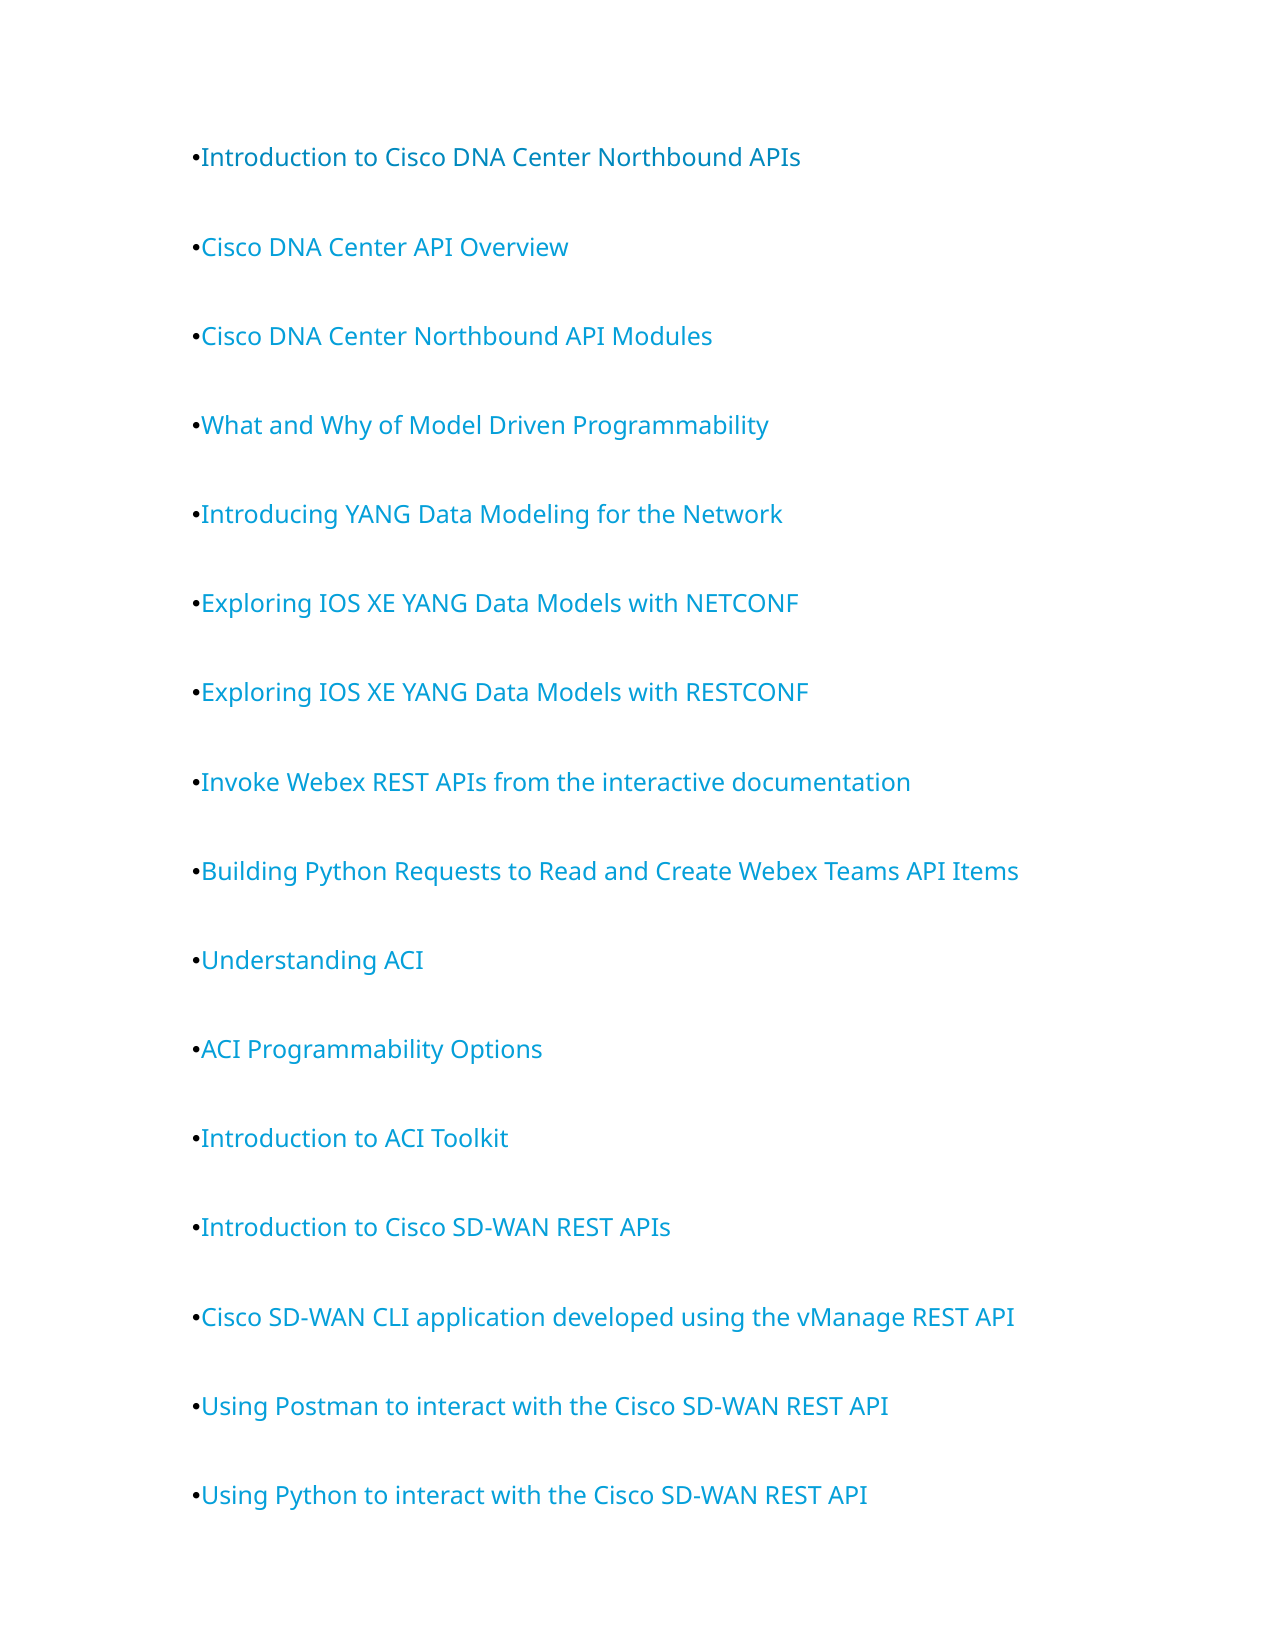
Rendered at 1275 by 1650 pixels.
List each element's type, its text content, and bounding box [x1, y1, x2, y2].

list Invoke Webex REST APIs from the interactive documentation [118, 764, 1157, 798]
list Introduction to ACI Toolkit [118, 1121, 1157, 1155]
list Understanding ACI [118, 942, 1157, 977]
list Cisco DNA Center Northbound API Modules [118, 318, 1157, 352]
list Introducing YANG Data Modeling for the Network [118, 497, 1157, 531]
list Cisco SD-WAN CLI application developed using the vManage REST API [118, 1299, 1157, 1333]
list Cisco DNA Center API Overview [118, 229, 1157, 263]
list Exploring IOS XE YANG Data Models with NETCONF [118, 586, 1157, 620]
list Building Python Requests to Read and Create Webex Teams API Items [118, 853, 1157, 887]
list What and Why of Model Driven Programmability [118, 407, 1157, 442]
list Using Postman to interact with the Cisco SD-WAN REST API [118, 1388, 1157, 1422]
list Using Python to interact with the Cisco SD-WAN REST API [118, 1477, 1157, 1512]
list Introduction to Cisco DNA Center Northbound APIs [118, 140, 1157, 174]
list Exploring IOS XE YANG Data Models with RESTCONF [118, 675, 1157, 709]
list ACI Programmability Options [118, 1032, 1157, 1066]
list Introduction to Cisco SD-WAN REST APIs [118, 1210, 1157, 1244]
